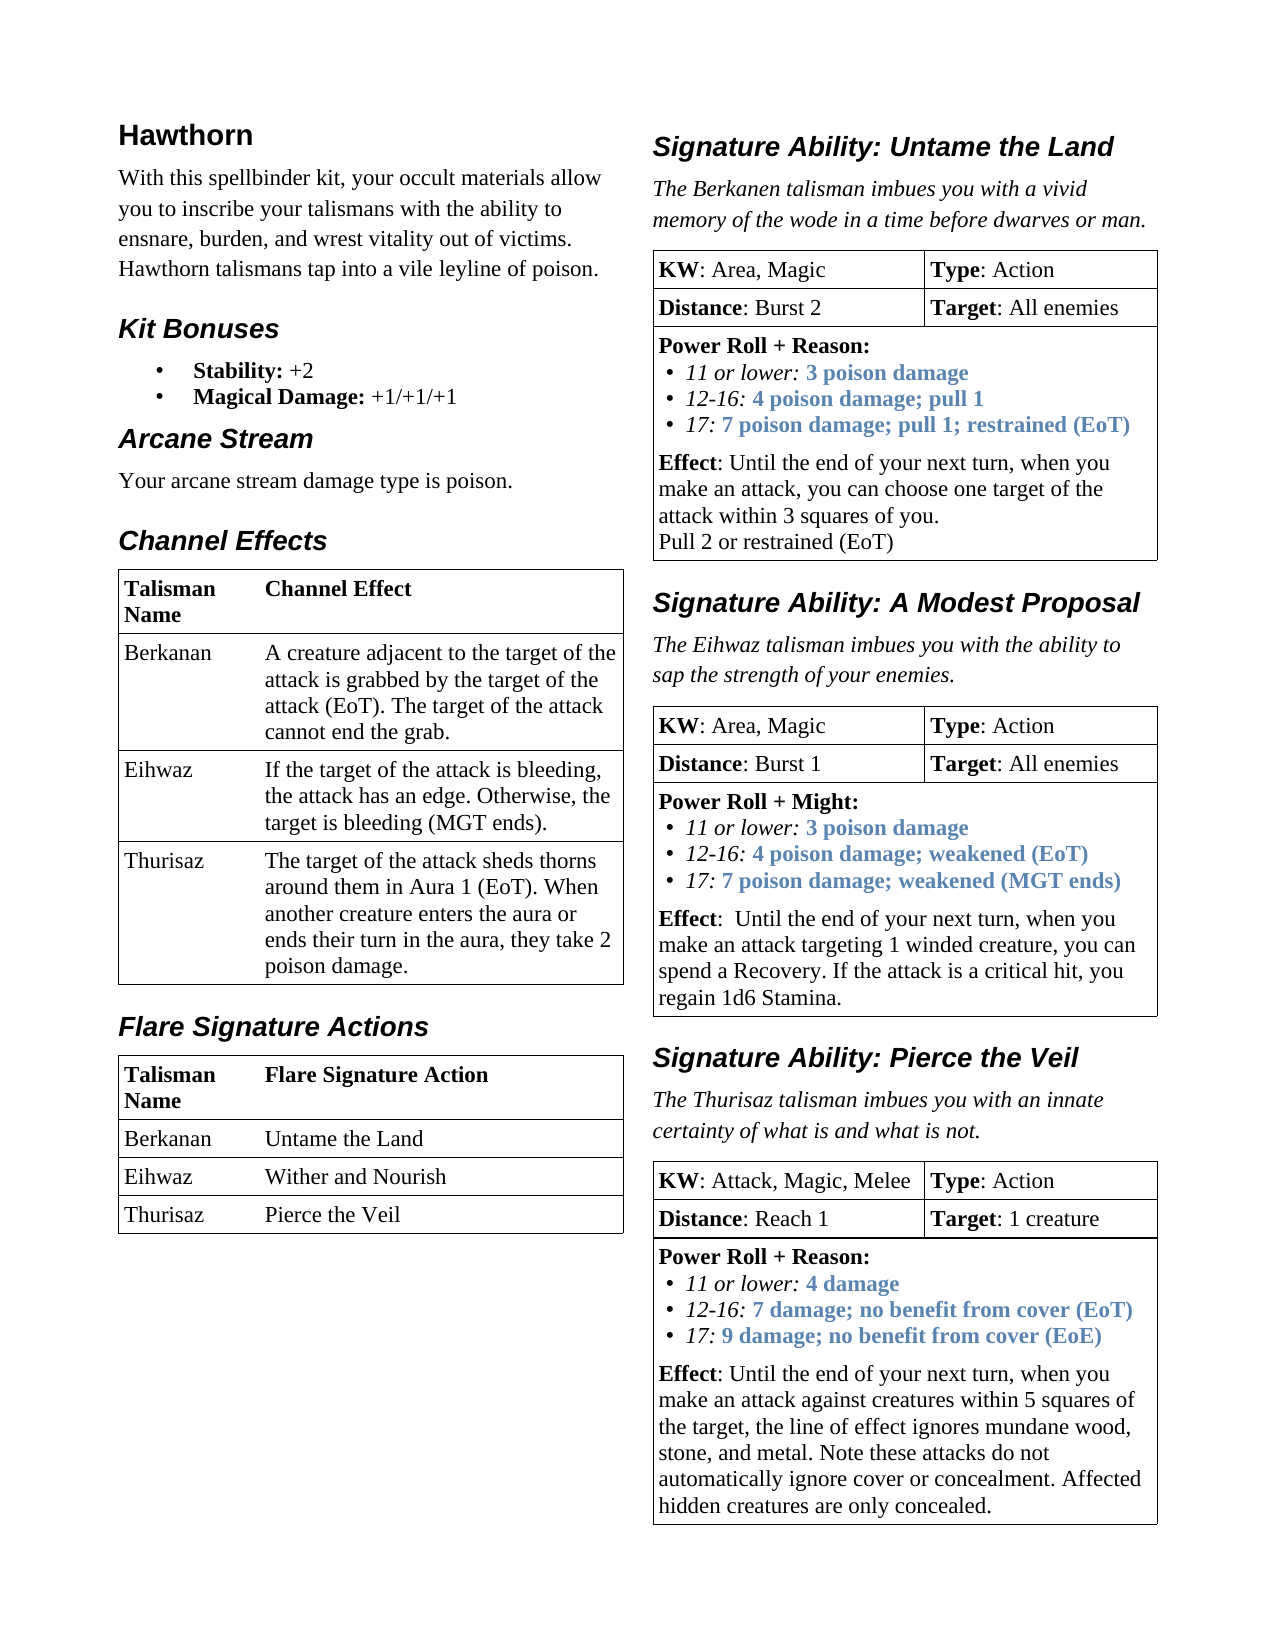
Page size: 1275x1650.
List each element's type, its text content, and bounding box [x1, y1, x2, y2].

subtitle Hawthorn [118, 118, 622, 152]
table_header Type: Action [925, 251, 1157, 288]
text With this spellbinder kit, your occult materials allow you to inscribe your talismans with the ability to ensnare, burden, and wrest vitality out of victims. Hawthorn talismans tap into a vile leyline of poison. [118, 164, 622, 281]
table_cell Distance: Reach 1 [654, 1200, 924, 1237]
table_header Flare Signature Action [259, 1056, 623, 1119]
table_cell A creature adjacent to the target of the attack is grabbed by the target of the attack (EoT). The target of the attack cannot end the grab. [259, 634, 623, 750]
table_cell Distance: Burst 1 [654, 745, 924, 782]
subtitle Kit Bonuses [118, 312, 622, 344]
table_header Talisman Name [119, 1056, 259, 1119]
table_header Talisman Name [119, 570, 259, 633]
table_cell Effect: Until the end of your next turn, when you make an attack targeting 1 winded creature, you can spend a Recovery. If the attack is a critical hit, you regain 1d6 Stamina. [654, 899, 1157, 1016]
subtitle Flare Signature Actions [118, 1011, 622, 1042]
table_cell Eihwaz [119, 751, 259, 841]
list Stability: +2 [156, 357, 622, 383]
table_cell Berkanan [119, 634, 259, 750]
table_cell Untame the Land [259, 1120, 623, 1157]
table_cell Pierce the Veil [259, 1196, 623, 1233]
table_cell Thurisaz [119, 1196, 259, 1233]
text The Eihwaz talisman imbues you with the ability to sap the strength of your enemies. [652, 631, 1157, 687]
table_header Channel Effect [259, 570, 623, 633]
subtitle Signature Ability: Pierce the Veil [652, 1042, 1157, 1074]
table_header Power Roll + Reason: 11 or lower: 3 poison damage 12-16: 4 poison damage; pull 1 17: 7 poison damage; pull 1; restrained (EoT) [654, 327, 1157, 443]
subtitle Channel Effects [118, 524, 622, 556]
subtitle Signature Ability: A Modest Proposal [652, 586, 1157, 618]
list Magical Damage: +1/+1/+1 [156, 383, 622, 410]
table_cell Target: All enemies [925, 289, 1157, 326]
table_header KW: Attack, Magic, Melee [654, 1162, 924, 1199]
subtitle Arcane Stream [118, 422, 622, 454]
text Your arcane stream damage type is poison. [118, 467, 622, 493]
table_cell Wither and Nourish [259, 1158, 623, 1195]
table_header KW: Area, Magic [654, 707, 924, 744]
table_cell Thurisaz [119, 842, 259, 984]
table_cell Effect: Until the end of your next turn, when you make an attack against creatures within 5 squares of the target, the line of effect ignores mundane wood, stone, and metal. Note these attacks do not automatically ignore cover or concealment. Affected hidden creatures are only concealed. [654, 1354, 1157, 1524]
table_cell If the target of the attack is bleeding, the attack has an edge. Otherwise, the target is bleeding (MGT ends). [259, 751, 623, 841]
table_header Type: Action [925, 707, 1157, 744]
text The Thurisaz talisman imbues you with an innate certainty of what is and what is not. [652, 1086, 1157, 1143]
table_cell The target of the attack sheds thorns around them in Aura 1 (EoT). When another creature enters the aura or ends their turn in the aura, they take 2 poison damage. [259, 842, 623, 984]
table_header Power Roll + Might: 11 or lower: 3 poison damage 12-16: 4 poison damage; weakened (EoT) 17: 7 poison damage; weakened (MGT ends) [654, 783, 1157, 899]
table_header Type: Action [925, 1162, 1157, 1199]
table_header Power Roll + Reason: 11 or lower: 4 damage 12-16: 7 damage; no benefit from cover (EoT) 17: 9 damage; no benefit from cover (EoE) [654, 1239, 1157, 1354]
subtitle Signature Ability: Untame the Land [652, 131, 1157, 163]
table_header KW: Area, Magic [654, 251, 924, 288]
table_cell Target: All enemies [925, 745, 1157, 782]
table_cell Distance: Burst 2 [654, 289, 924, 326]
table_cell Effect: Until the end of your next turn, when you make an attack, you can choose one target of the attack within 3 squares of you. Pull 2 or restrained (EoT) [654, 443, 1157, 560]
table_cell Eihwaz [119, 1158, 259, 1195]
text The Berkanen talisman imbues you with a vivid memory of the wode in a time before dwarves or man. [652, 175, 1157, 232]
table_cell Target: 1 creature [925, 1200, 1157, 1237]
table_cell Berkanan [119, 1120, 259, 1157]
